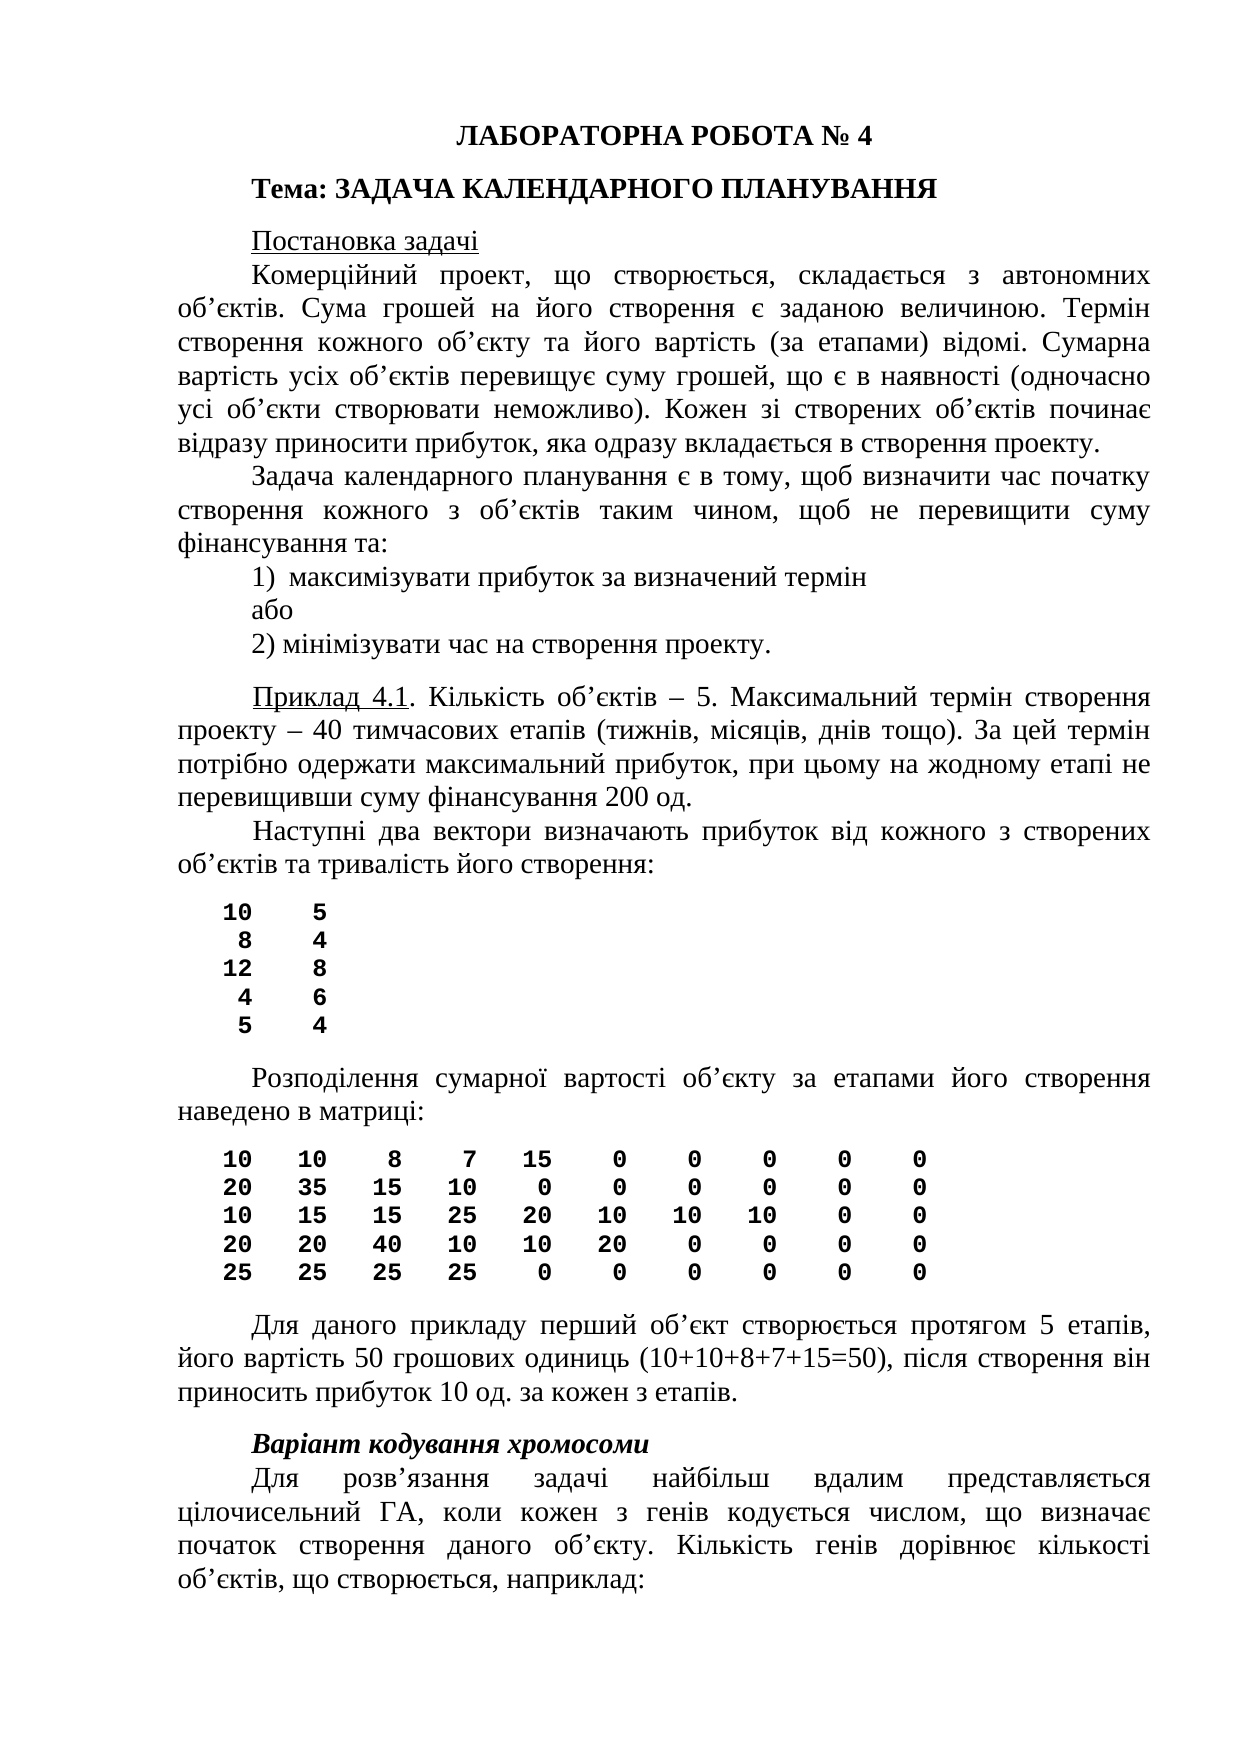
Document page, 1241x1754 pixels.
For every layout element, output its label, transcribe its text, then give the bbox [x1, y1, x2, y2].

text Тема: ЗАДАЧА КАЛЕНДАРНОГО ПЛАНУВАННЯ [251, 171, 1152, 204]
text 12 8 [177, 956, 1152, 984]
text Розподілення сумарної вартості об’єкту за етапами його створення наведено в матриці: [177, 1060, 1152, 1127]
text 2) мінімізувати час на створення проекту. [251, 626, 1152, 659]
text Варіант кодування хромосоми [177, 1427, 1152, 1460]
text 10 5 [177, 899, 1152, 927]
text 5 4 [177, 1012, 1152, 1041]
text 20 35 15 10 0 0 0 0 0 0 [177, 1174, 1152, 1203]
text Комерційний проект, що створюється, складається з автономних об’єктів. Сума грошей на його створення є заданою величиною. Термін створення кожного об’єкту та його вартість (за етапами) відомі. Сумарна вартість усіх об’єктів перевищує суму грошей, що є в наявності (одночасно усі об’єкти створювати неможливо). Кожен зі створених об’єктів починає відразу приносити прибуток, яка одразу вкладається в створення проекту. [177, 257, 1152, 458]
text 25 25 25 25 0 0 0 0 0 0 [177, 1259, 1152, 1288]
text Наступні два вектори визначають прибуток від кожного з створених об’єктів та тривалість його створення: [177, 813, 1152, 880]
list максимізувати прибуток за визначений термін [251, 559, 1152, 592]
text 10 10 8 7 15 0 0 0 0 0 [177, 1146, 1152, 1174]
text 20 20 40 10 10 20 0 0 0 0 [177, 1231, 1152, 1259]
text Приклад 4.1. Кількість об’єктів – 5. Максимальний термін створення проекту – 40 тимчасових етапів (тижнів, місяців, днів тощо). За цей термін потрібно одержати максимальний прибуток, при цьому на жодному етапі не перевищивши суму фінансування 200 од. [177, 679, 1152, 813]
text 8 4 [177, 927, 1152, 956]
text ЛАБОРАТОРНА РОБОТА № 4 [177, 118, 1152, 152]
text або [251, 592, 1152, 626]
text Постановка задачі [177, 223, 1152, 257]
text Задача календарного планування є в тому, щоб визначити час початку створення кожного з об’єктів таким чином, щоб не перевищити суму фінансування та: [177, 458, 1152, 559]
text 10 15 15 25 20 10 10 10 0 0 [177, 1203, 1152, 1231]
text 4 6 [177, 984, 1152, 1012]
text Для розв’язання задачі найбільш вдалим представляється цілочисельний ГА, коли кожен з генів кодується числом, що визначає початок створення даного об’єкту. Кількість генів дорівнює кількості об’єктів, що створюється, наприклад: [177, 1460, 1152, 1594]
text Для даного прикладу перший об’єкт створюється протягом 5 етапів, його вартість 50 грошових одиниць (10+10+8+7+15=50), після створення він приносить прибуток 10 од. за кожен з етапів. [177, 1307, 1152, 1407]
